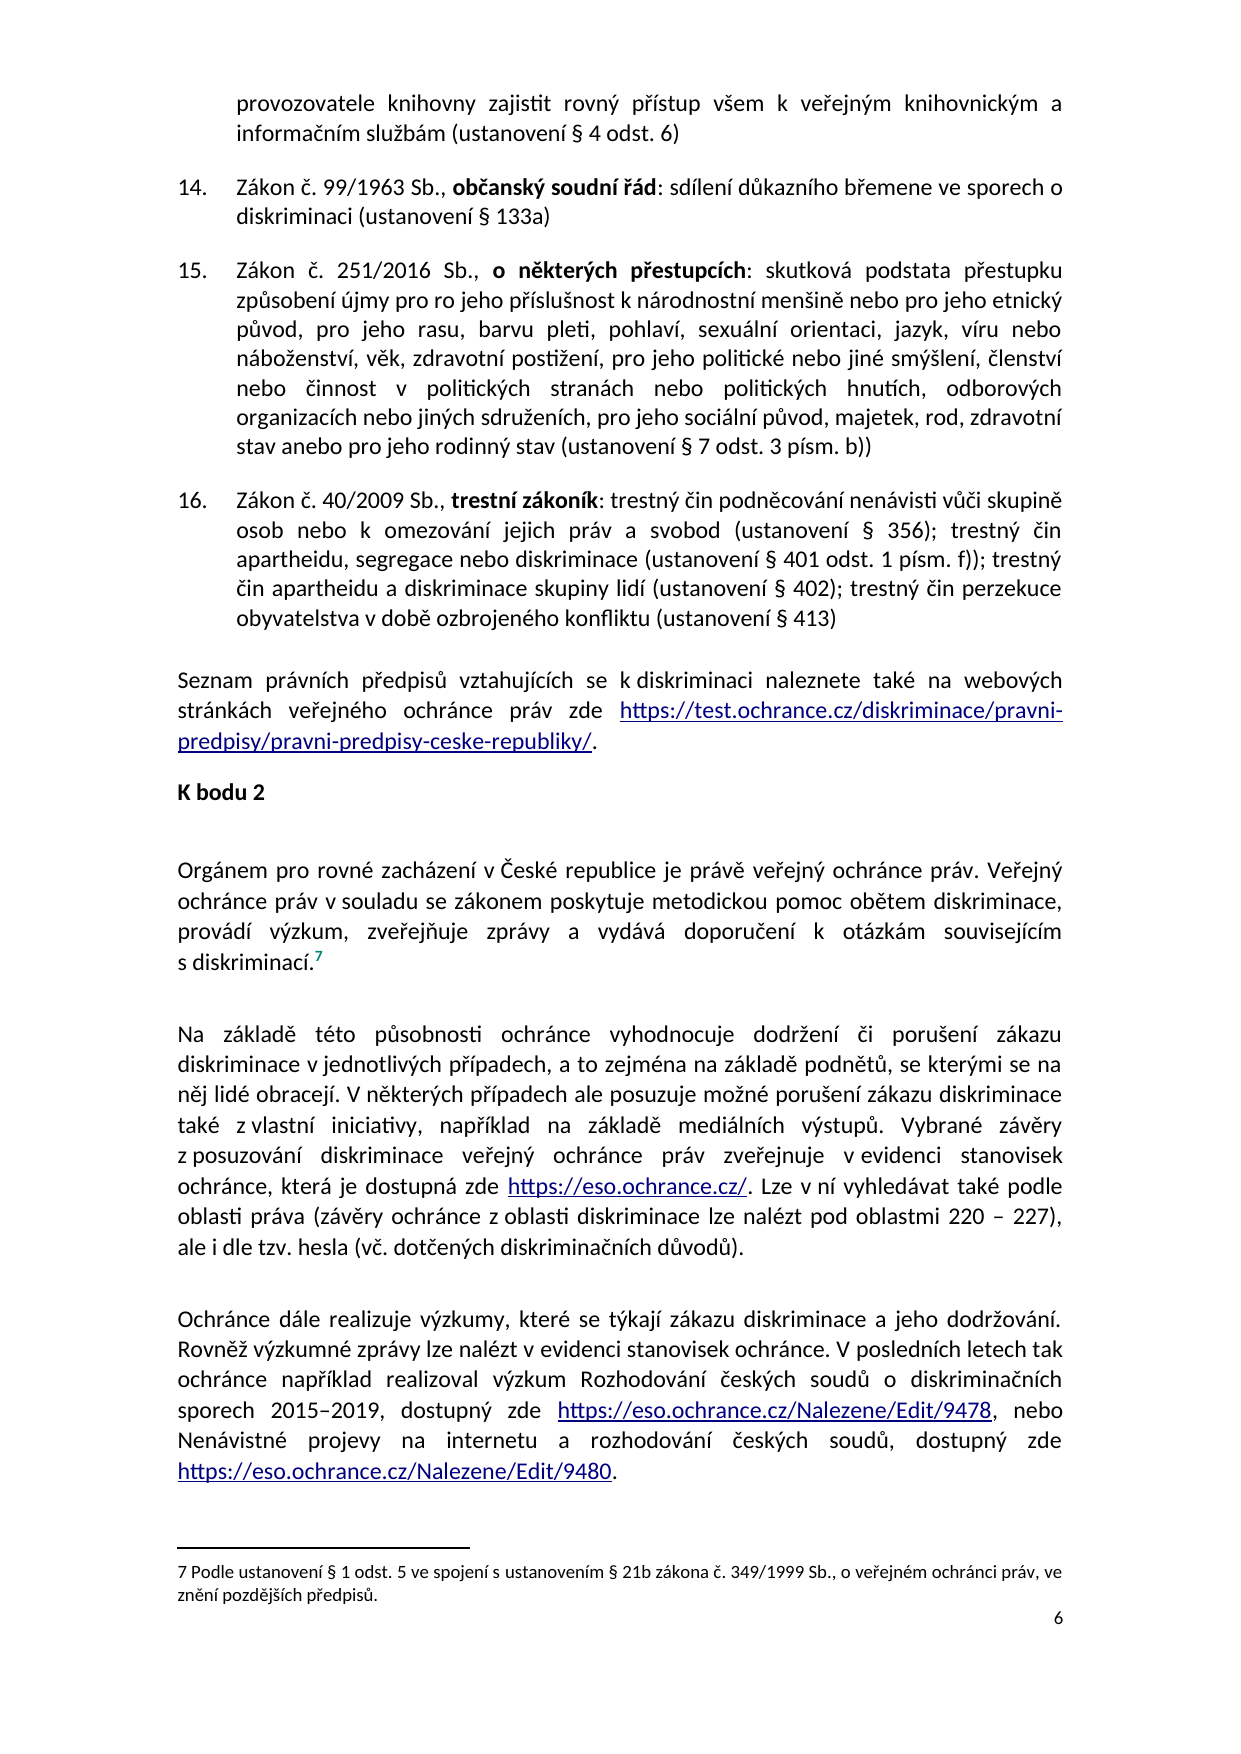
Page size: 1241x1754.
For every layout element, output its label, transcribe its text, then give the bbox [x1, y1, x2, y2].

text Orgánem pro rovné zacházení v České republice je právě veřejný ochránce práv. Veřejný ochránce práv v souladu se zákonem poskytuje metodickou pomoc obětem diskriminace, provádí výzkum, zveřejňuje zprávy a vydává doporučení k otázkám souvisejícím s diskriminací. [177, 855, 1063, 976]
list Zákon č. 40/2009 Sb., trestní zákoník: trestný čin podněcování nenávisti vůči skupině osob nebo k omezování jejich práv a svobod (ustanovení § 356); trestný čin apartheidu, segregace nebo diskriminace (ustanovení § 401 odst. 1 písm. f)); trestný čin apartheidu a diskriminace skupiny lidí (ustanovení § 402); trestný čin perzekuce obyvatelstva v době ozbrojeného konfliktu (ustanovení § 413) [177, 486, 1063, 632]
list Zákon č. 251/2016 Sb., o některých přestupcích: skutková podstata přestupku způsobení újmy pro ro jeho příslušnost k národnostní menšině nebo pro jeho etnický původ, pro jeho rasu, barvu pleti, pohlaví, sexuální orientaci, jazyk, víru nebo náboženství, věk, zdravotní postižení, pro jeho politické nebo jiné smýšlení, členství nebo činnost v politických stranách nebo politických hnutích, odborových organizacích nebo jiných sdruženích, pro jeho sociální původ, majetek, rod, zdravotní stav anebo pro jeho rodinný stav (ustanovení § 7 odst. 3 písm. b)) [177, 256, 1063, 461]
text Podle ustanovení § 1 odst. 5 ve spojení s ustanovením § 21b zákona č. 349/1999 Sb., o veřejném ochránci práv, ve znění pozdějších předpisů. [177, 1560, 1063, 1606]
text Seznam právních předpisů vztahujících se k diskriminaci naleznete také na webových stránkách veřejného ochránce práv zde https://test.ochrance.cz/diskriminace/pravni-predpisy/pravni-predpisy-ceske-republiky/. [177, 665, 1063, 755]
list Zákon č. 99/1963 Sb., občanský soudní řád: sdílení důkazního břemene ve sporech o diskriminaci (ustanovení § 133a) [177, 172, 1063, 231]
subtitle K bodu 2 [177, 777, 1063, 807]
text Na základě této působnosti ochránce vyhodnocuje dodržení či porušení zákazu diskriminace v jednotlivých případech, a to zejména na základě podnětů, se kterými se na něj lidé obracejí. V některých případech ale posuzuje možné porušení zákazu diskriminace také z vlastní iniciativy, například na základě mediálních výstupů. Vybrané závěry z posuzování diskriminace veřejný ochránce práv zveřejnuje v evidenci stanovisek ochránce, která je dostupná zde https://eso.ochrance.cz/. Lze v ní vyhledávat také podle oblasti práva (závěry ochránce z oblasti diskriminace lze nalézt pod oblastmi 220 – 227), ale i dle tzv. hesla (vč. dotčených diskriminačních důvodů). [177, 1019, 1063, 1261]
list provozovatele knihovny zajistit rovný přístup všem k veřejným knihovnickým a informačním službám (ustanovení § 4 odst. 6) [177, 88, 1063, 147]
text Ochránce dále realizuje výzkumy, které se týkají zákazu diskriminace a jeho dodržování. Rovněž výzkumné zprávy lze nalézt v evidenci stanovisek ochránce. V posledních letech tak ochránce například realizoval výzkum Rozhodování českých soudů o diskriminačních sporech 2015–2019, dostupný zde https://eso.ochrance.cz/Nalezene/Edit/9478, nebo Nenávistné projevy na internetu a rozhodování českých soudů, dostupný zde https://eso.ochrance.cz/Nalezene/Edit/9480. [177, 1304, 1063, 1485]
